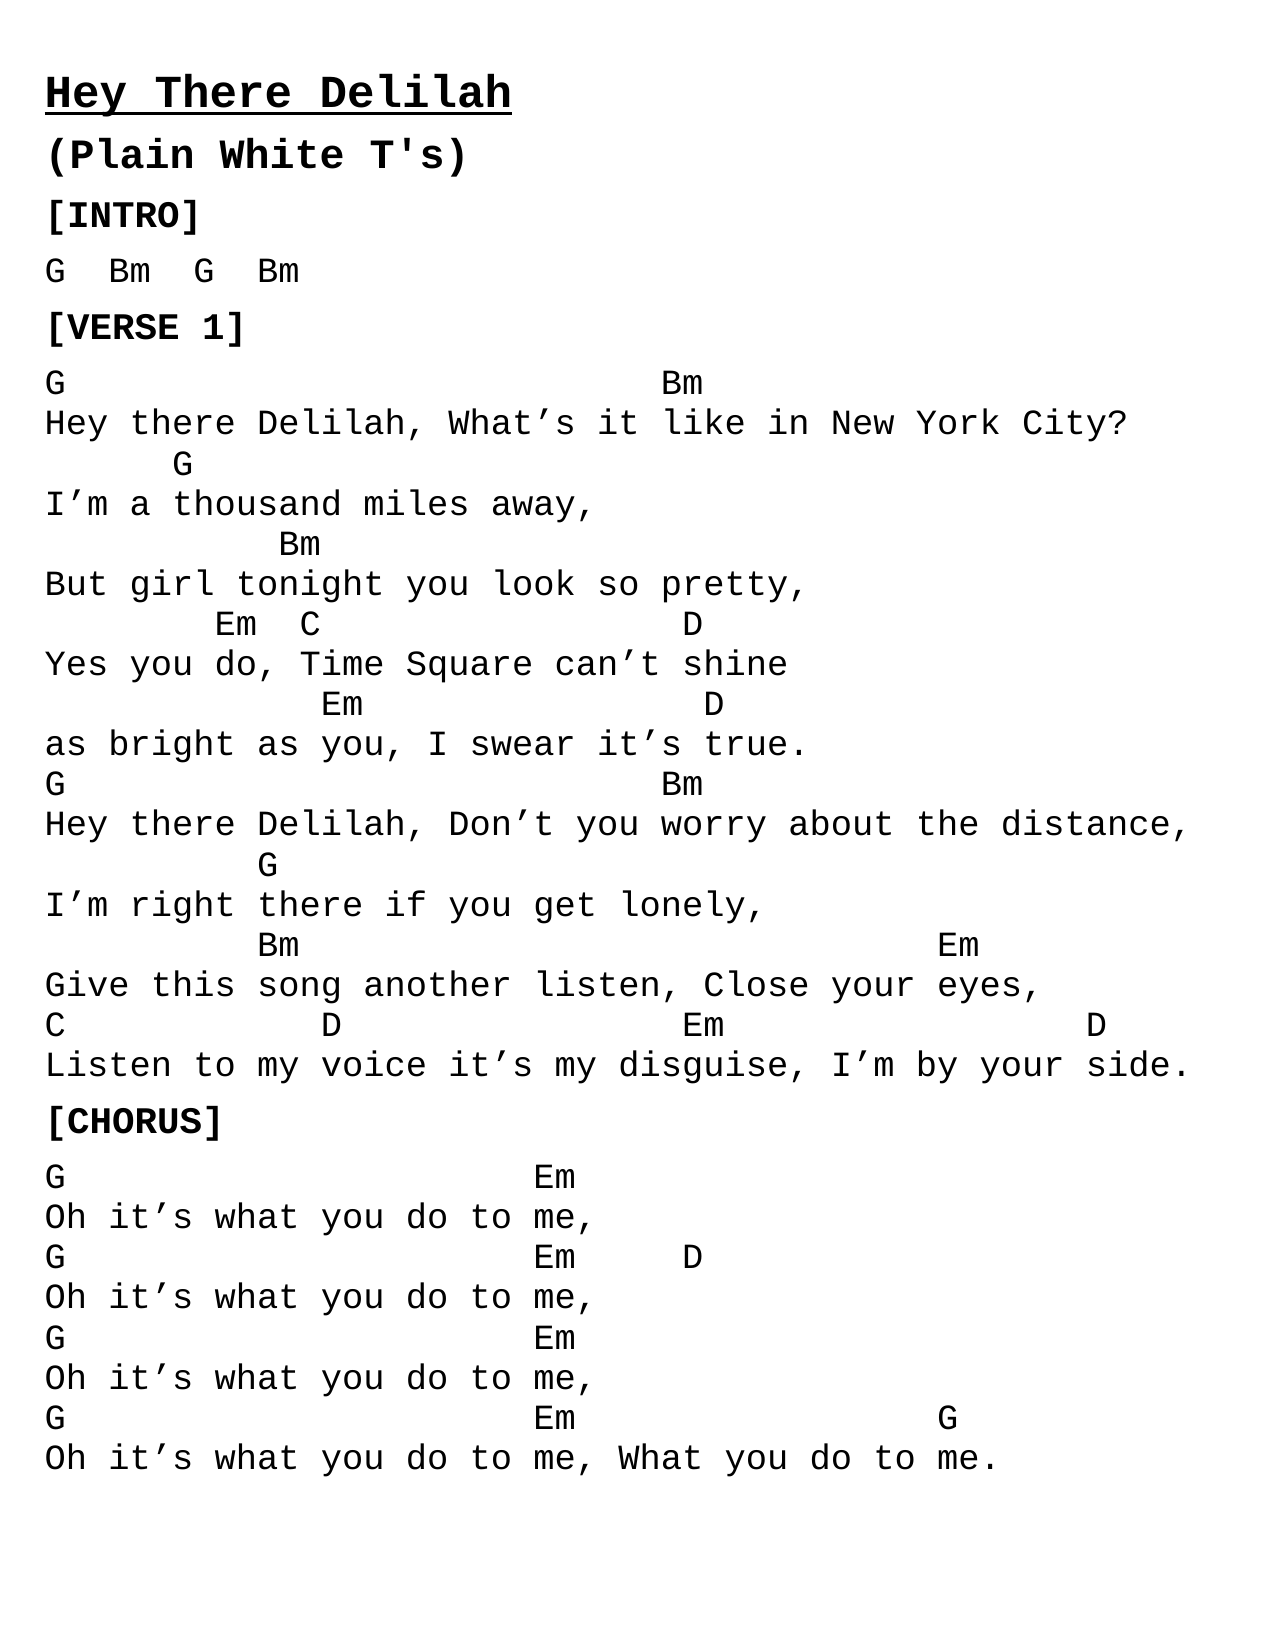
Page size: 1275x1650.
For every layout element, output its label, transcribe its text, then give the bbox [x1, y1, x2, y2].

text Oh it’s what you do to me, [44, 1199, 1231, 1239]
text G Em [44, 1159, 1231, 1199]
text Oh it’s what you do to me, What you do to me. [44, 1440, 1231, 1480]
text Bm [44, 526, 1231, 566]
text Bm Em [44, 927, 1231, 967]
text Hey there Delilah, What’s it like in New York City? [44, 405, 1231, 445]
text I’m a thousand miles away, [44, 486, 1231, 526]
text G Em [44, 1319, 1231, 1360]
text Give this song another listen, Close your eyes, [44, 967, 1231, 1007]
subtitle Hey There Delilah [44, 69, 1231, 121]
subtitle [VERSE 1] [44, 308, 1231, 350]
text But girl tonight you look so pretty, [44, 566, 1231, 606]
subtitle (Plain White T's) [44, 134, 1231, 181]
text I’m right there if you get lonely, [44, 887, 1231, 927]
subtitle [INTRO] [44, 196, 1231, 238]
text Yes you do, Time Square can’t shine [44, 646, 1231, 686]
text G Bm [44, 766, 1231, 806]
text Listen to my voice it’s my disguise, I’m by your side. [44, 1047, 1231, 1087]
subtitle [CHORUS] [44, 1102, 1231, 1144]
text Em C D [44, 606, 1231, 646]
text Oh it’s what you do to me, [44, 1279, 1231, 1319]
text G [44, 445, 1231, 486]
text G Em G [44, 1400, 1231, 1440]
text as bright as you, I swear it’s true. [44, 726, 1231, 766]
text Hey there Delilah, Don’t you worry about the distance, [44, 806, 1231, 846]
text G Bm G Bm [44, 253, 1231, 293]
text C D Em D [44, 1007, 1231, 1047]
text G Em D [44, 1239, 1231, 1279]
text Em D [44, 686, 1231, 726]
text G [44, 846, 1231, 887]
text Oh it’s what you do to me, [44, 1360, 1231, 1400]
text G Bm [44, 365, 1231, 405]
